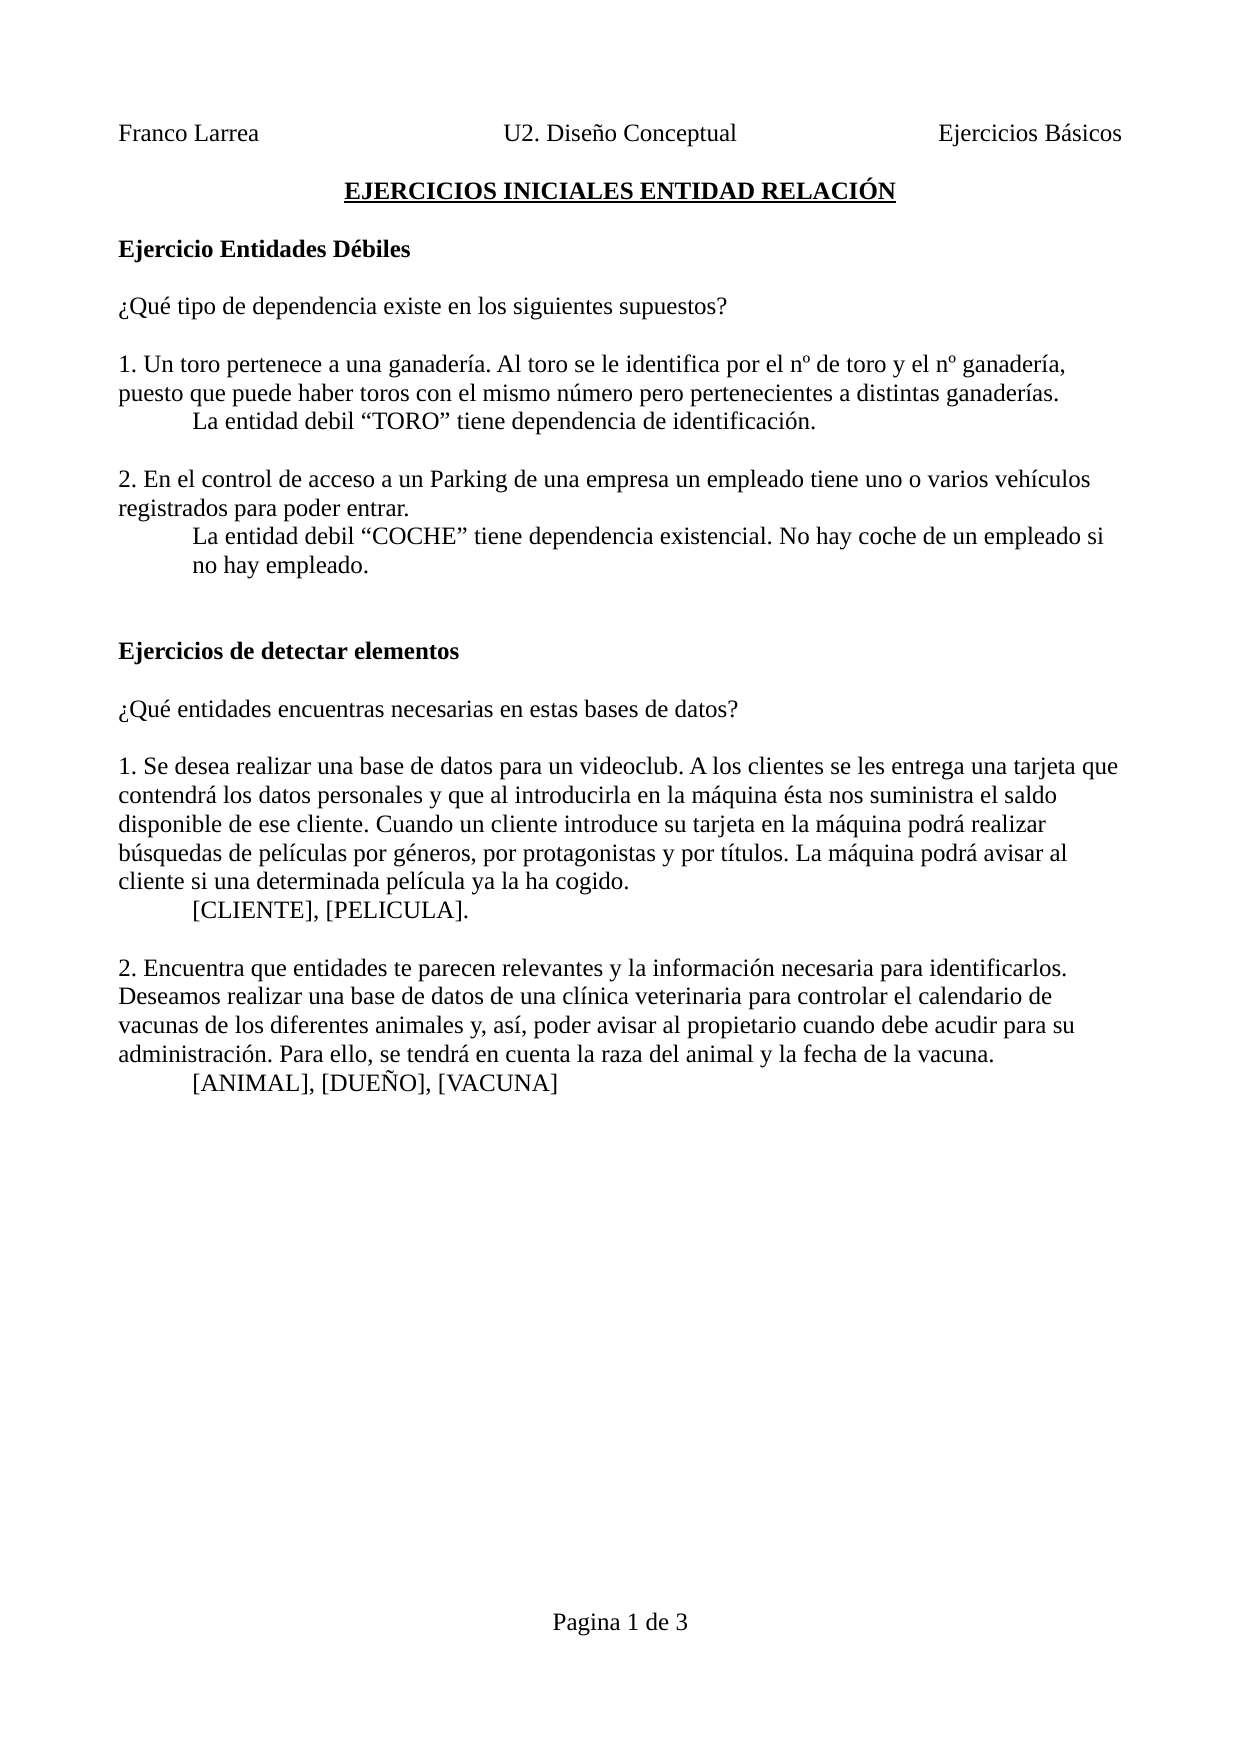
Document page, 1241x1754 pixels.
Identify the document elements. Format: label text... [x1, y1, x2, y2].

text EJERCICIOS INICIALES ENTIDAD RELACIÓN [118, 176, 1122, 205]
text 1. Un toro pertenece a una ganadería. Al toro se le identifica por el nº de toro y el nº ganadería, puesto que puede haber toros con el mismo número pero pertenecientes a distintas ganaderías. [118, 349, 1122, 406]
text La entidad debil “COCHE” tiene dependencia existencial. No hay coche de un empleado si no hay empleado. [192, 521, 1122, 579]
text Ejercicio Entidades Débiles [118, 234, 1122, 263]
text 2. En el control de acceso a un Parking de una empresa un empleado tiene uno o varios vehículos registrados para poder entrar. [118, 464, 1122, 521]
text La entidad debil “TORO” tiene dependencia de identificación. [192, 406, 1122, 435]
text ¿Qué entidades encuentras necesarias en estas bases de datos? [118, 694, 1122, 723]
text 1. Se desea realizar una base de datos para un videoclub. A los clientes se les entrega una tarjeta que contendrá los datos personales y que al introducirla en la máquina ésta nos suministra el saldo disponible de ese cliente. Cuando un cliente introduce su tarjeta en la máquina podrá realizar búsquedas de películas por géneros, por protagonistas y por títulos. La máquina podrá avisar al cliente si una determinada película ya la ha cogido. [118, 751, 1122, 895]
text 2. Encuentra que entidades te parecen relevantes y la información necesaria para identificarlos. Deseamos realizar una base de datos de una clínica veterinaria para controlar el calendario de vacunas de los diferentes animales y, así, poder avisar al propietario cuando debe acudir para su administración. Para ello, se tendrá en cuenta la raza del animal y la fecha de la vacuna. [118, 953, 1122, 1068]
text Ejercicios de detectar elementos [118, 636, 1122, 665]
text ¿Qué tipo de dependencia existe en los siguientes supuestos? [118, 291, 1122, 320]
text [ANIMAL], [DUEÑO], [VACUNA] [192, 1068, 1122, 1096]
text [CLIENTE], [PELICULA]. [192, 895, 1122, 924]
